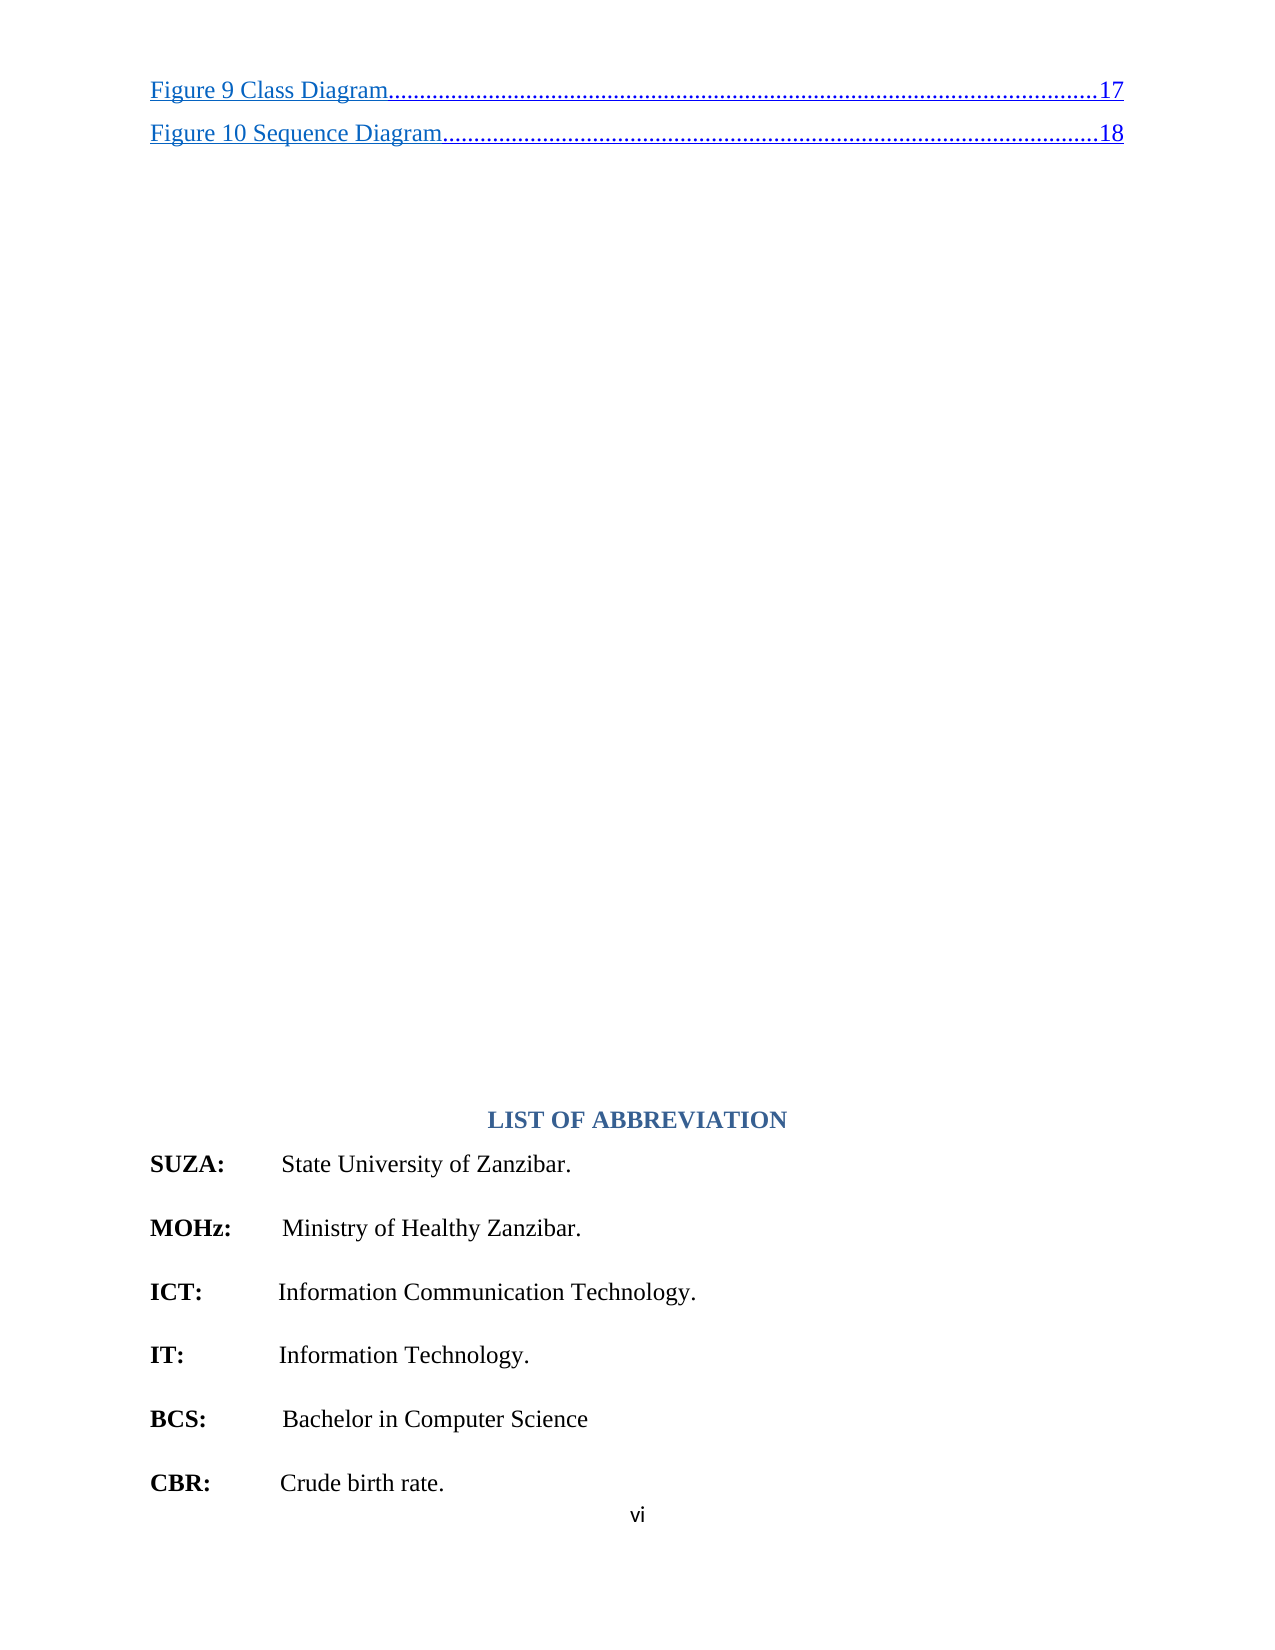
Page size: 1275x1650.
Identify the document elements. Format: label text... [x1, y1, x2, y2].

text IT: Information Technology. [150, 1341, 1125, 1369]
text Figure 10 Sequence Diagram 18 [150, 118, 1125, 147]
text SUZA: State University of Zanzibar. [150, 1149, 1125, 1177]
text BCS: Bachelor in Computer Science [150, 1404, 1125, 1433]
text ICT: Information Communication Technology. [150, 1277, 1125, 1305]
text Figure 9 Class Diagram 17 [150, 75, 1125, 104]
text CBR: Crude birth rate. [150, 1468, 1125, 1497]
text MOHz: Ministry of Healthy Zanzibar. [150, 1213, 1125, 1241]
subtitle LIST OF ABBREVIATION [150, 1106, 1125, 1134]
